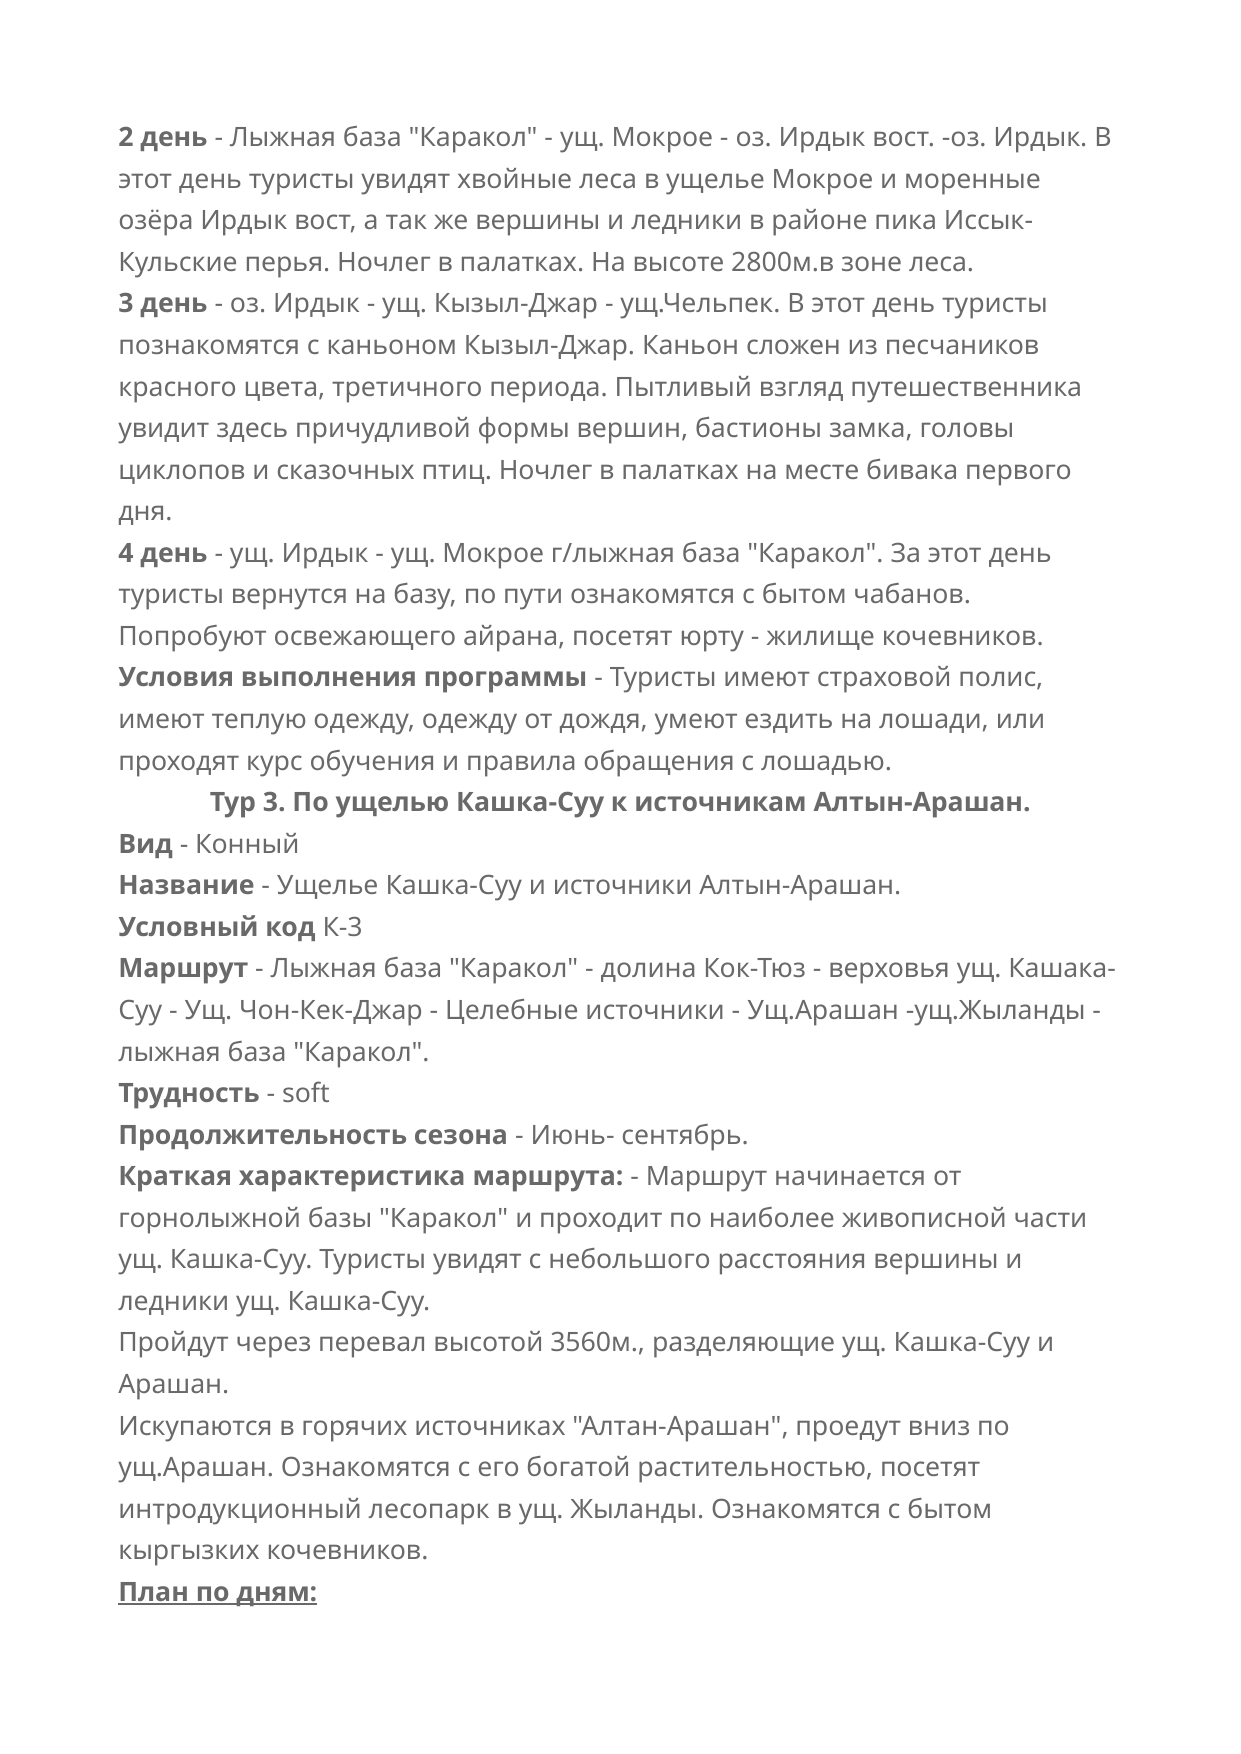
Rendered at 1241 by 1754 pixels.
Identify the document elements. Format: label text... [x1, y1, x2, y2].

text Вид - Конный Название - Ущелье Кашка-Суу и источники Алтын-Арашан. Условный код К-3 Маршрут - Лыжная база "Каракол" - долина Кок-Тюз - верховья ущ. Кашака-Суу - Ущ. Чон-Кек-Джар - Целебные источники - Ущ.Арашан -ущ.Жыланды - лыжная база "Каракол". Трудность - soft Продолжительность сезона - Июнь- сентябрь. Краткая характеристика маршрута: - Маршрут начинается от горнолыжной базы "Каракол" и проходит по наиболее живописной части ущ. Кашка-Суу. Туристы увидят с небольшого расстояния вершины и ледники ущ. Кашка-Суу. Пройдут через перевал высотой 3560м., разделяющие ущ. Кашка-Суу и Арашан. Искупаются в горячих источниках "Алтан-Арашан", проедут вниз по ущ.Арашан. Ознакомятся с его богатой растительностью, посетят интродукционный лесопарк в ущ. Жыланды. Ознакомятся с бытом кыргызких кочевников. План по дням: [118, 825, 1122, 1609]
text Тур 3. По ущелью Кашка-Суу к источникам Алтын-Арашан. [118, 783, 1122, 819]
text 2 день - Лыжная база "Каракол" - ущ. Мокрое - оз. Ирдык вост. -оз. Ирдык. В этот день туристы увидят хвойные леса в ущелье Мокрое и моренные озёра Ирдык вост, а так же вершины и ледники в районе пика Иссык-Кульские перья. Ночлег в палатках. На высоте 2800м.в зоне леса. 3 день - оз. Ирдык - ущ. Кызыл-Джар - ущ.Чельпек. В этот день туристы познакомятся с каньоном Кызыл-Джар. Каньон сложен из песчаников красного цвета, третичного периода. Пытливый взгляд путешественника увидит здесь причудливой формы вершин, бастионы замка, головы циклопов и сказочных птиц. Ночлег в палатках на месте бивака первого дня. 4 день - ущ. Ирдык - ущ. Мокрое г/лыжная база "Каракол". За этот день туристы вернутся на базу, по пути ознакомятся с бытом чабанов. Попробуют освежающего айрана, посетят юрту - жилище кочевников. Условия выполнения программы - Туристы имеют страховой полис, имеют теплую одежду, одежду от дождя, умеют ездить на лошади, или проходят курс обучения и правила обращения с лошадью. [118, 118, 1122, 778]
